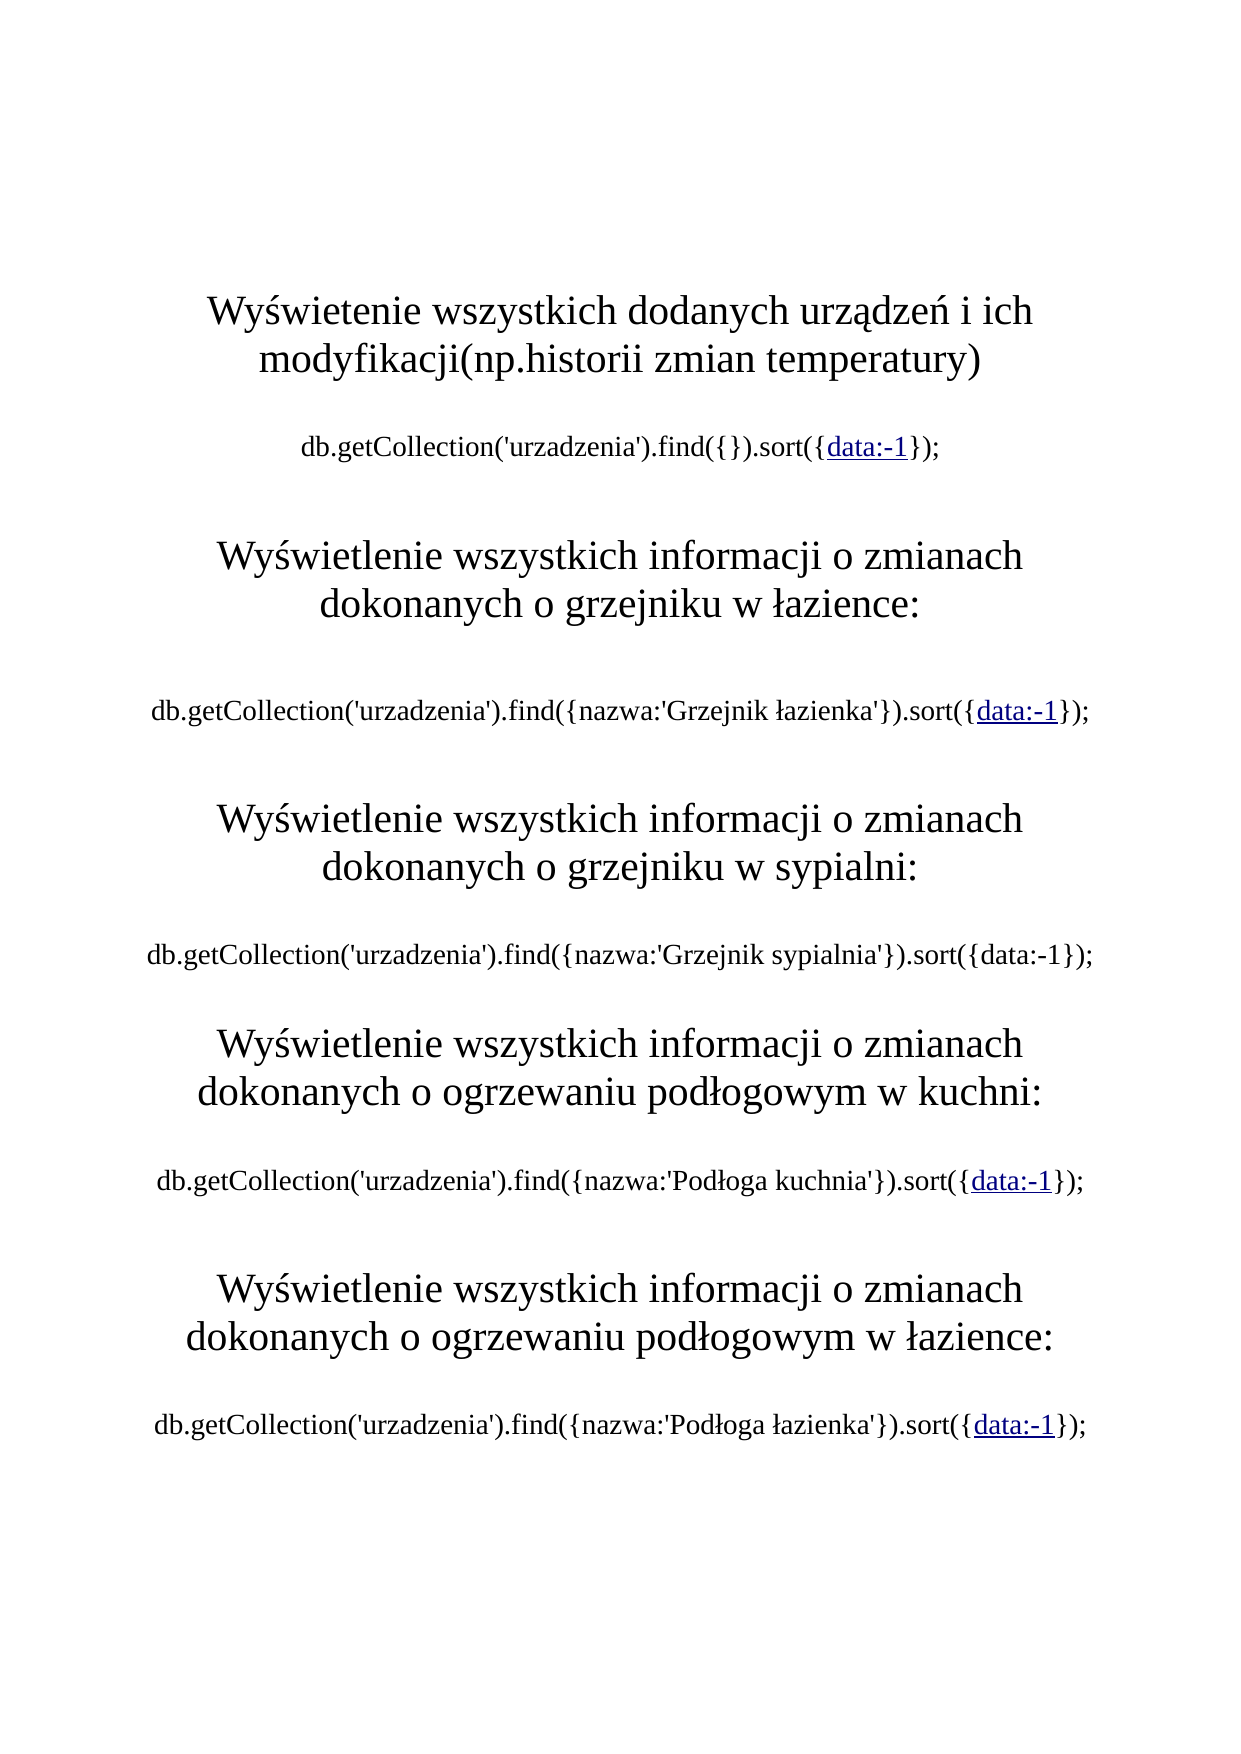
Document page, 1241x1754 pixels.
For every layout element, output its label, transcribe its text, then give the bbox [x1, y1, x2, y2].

text db.getCollection('urzadzenia').find({nazwa:'Grzejnik łazienka'}).sort({data:-1}); [118, 693, 1122, 727]
text db.getCollection('urzadzenia').find({nazwa:'Podłoga kuchnia'}).sort({data:-1}); [118, 1163, 1122, 1196]
text Wyświetlenie wszystkich informacji o zmianach dokonanych o ogrzewaniu podłogowym w kuchni: [118, 1019, 1122, 1115]
text db.getCollection('urzadzenia').find({}).sort({data:-1}); [118, 429, 1122, 463]
text Wyświetlenie wszystkich informacji o zmianach dokonanych o ogrzewaniu podłogowym w łazience: [118, 1263, 1122, 1359]
text Wyświetenie wszystkich dodanych urządzeń i ich modyfikacji(np.historii zmian temperatury) [118, 286, 1122, 382]
text Wyświetlenie wszystkich informacji o zmianach dokonanych o grzejniku w łazience: [118, 530, 1122, 626]
text db.getCollection('urzadzenia').find({nazwa:'Podłoga łazienka'}).sort({data:-1}); [118, 1407, 1122, 1441]
text db.getCollection('urzadzenia').find({nazwa:'Grzejnik sypialnia'}).sort({data:-1}); [118, 937, 1122, 971]
text Wyświetlenie wszystkich informacji o zmianach dokonanych o grzejniku w sypialni: [118, 794, 1122, 889]
